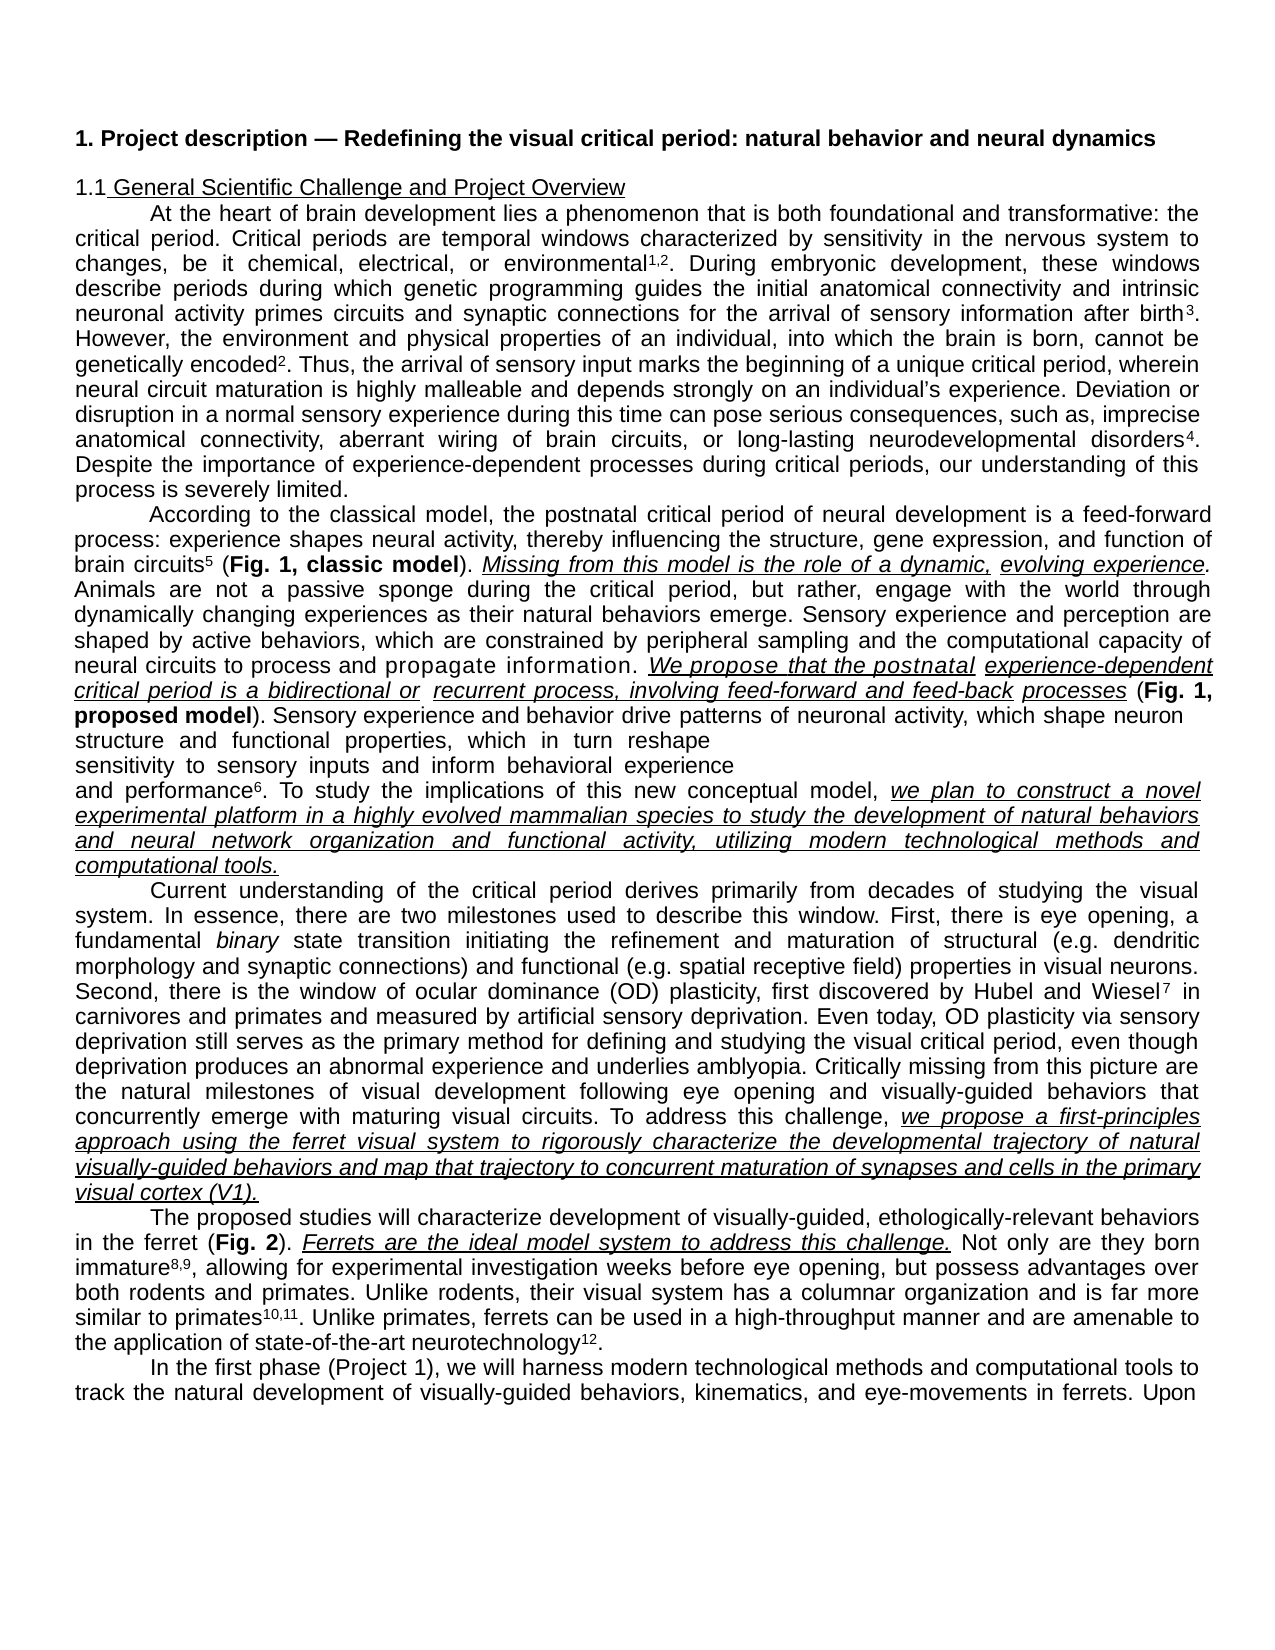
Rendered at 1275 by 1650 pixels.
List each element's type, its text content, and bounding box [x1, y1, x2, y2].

text visual cortex (V1). [75, 1178, 1200, 1205]
text In the first phase (Project 1), we will harness modern technological methods and computational tools to track the natural development of visually-guided behaviors, kinematics, and eye-movements in ferrets. Upon [75, 1355, 1200, 1406]
list Project description — Redefining the visual critical period: natural behavior and neural dynamics [75, 125, 1212, 152]
text visually-guided behaviors and map that trajectory to concurrent maturation of synapses and cells in the primary [75, 1152, 1200, 1176]
text The proposed studies will characterize development of visually-guided, ethologically-relevant behaviors in the ferret (Fig. 2). Ferrets are the ideal model system to address this challenge. Not only are they born immature8,9, allowing for experimental investigation weeks before eye opening, but possess advantages over both rodents and primates. Unlike rodents, their visual system has a columnar organization and is far more similar to primates10,11. Unlike primates, ferrets can be used in a high-throughput manner and are amenable to the application of state-of-the-art neurotechnology12. [75, 1205, 1200, 1355]
text and neural network organization and functional activity, utilizing modern technological methods and [75, 826, 1200, 850]
text computational tools. [75, 851, 1200, 879]
text and performance6. To study the implications of this new conceptual model, we plan to construct a novel experimental platform in a highly evolved mammalian species to study the development of natural behaviors [75, 778, 1200, 825]
text According to the classical model, the postnatal critical period of neural development is a feed-forward process: experience shapes neural activity, thereby influencing the structure, gene expression, and function of brain circuits5 (Fig. 1, classic model). Missing from this model is the role of a dynamic, evolving experience. Animals are not a passive sponge during the critical period, but rather, engage with the world through dynamically changing experiences as their natural behaviors emerge. Sensory experience and perception are shaped by active behaviors, which are constrained by peripheral sampling and the computational capacity of neural circuits to process and propagate information. We propose that the postnatal experience-dependent critical period is a bidirectional or recurrent process, involving feed-forward and feed-back processes (Fig. 1, proposed model). Sensory experience and behavior drive patterns of neuronal activity, which shape neuron [74, 502, 1212, 728]
text structure and functional properties, which in turn reshape sensitivity to sensory inputs and inform behavioral experience [75, 728, 737, 778]
text Current understanding of the critical period derives primarily from decades of studying the visual system. In essence, there are two milestones used to describe this window. First, there is eye opening, a fundamental binary state transition initiating the refinement and maturation of structural (e.g. dendritic morphology and synaptic connections) and functional (e.g. spatial receptive field) properties in visual neurons. Second, there is the window of ocular dominance (OD) plasticity, first discovered by Hubel and Wiesel7 in carnivores and primates and measured by artificial sensory deprivation. Even today, OD plasticity via sensory deprivation still serves as the primary method for defining and studying the visual critical period, even though deprivation produces an abnormal experience and underlies amblyopia. Critically missing from this picture are the natural milestones of visual development following eye opening and visually-guided behaviors that concurrently emerge with maturing visual circuits. To address this challenge, we propose a first-principles approach using the ferret visual system to rigorously characterize the developmental trajectory of natural [75, 879, 1200, 1151]
text At the heart of brain development lies a phenomenon that is both foundational and transformative: the critical period. Critical periods are temporal windows characterized by sensitivity in the nervous system to changes, be it chemical, electrical, or environmental1,2. During embryonic development, these windows describe periods during which genetic programming guides the initial anatomical connectivity and intrinsic neuronal activity primes circuits and synaptic connections for the arrival of sensory information after birth3. However, the environment and physical properties of an individual, into which the brain is born, cannot be genetically encoded2. Thus, the arrival of sensory input marks the beginning of a unique critical period, wherein neural circuit maturation is highly malleable and depends strongly on an individual’s experience. Deviation or disruption in a normal sensory experience during this time can pose serious consequences, such as, imprecise anatomical connectivity, aberrant wiring of brain circuits, or long-lasting neurodevelopmental disorders4. Despite the importance of experience-dependent processes during critical periods, our understanding of this process is severely limited. [75, 201, 1200, 502]
list ​General Scientific Challenge and Project Overview [75, 175, 1212, 201]
